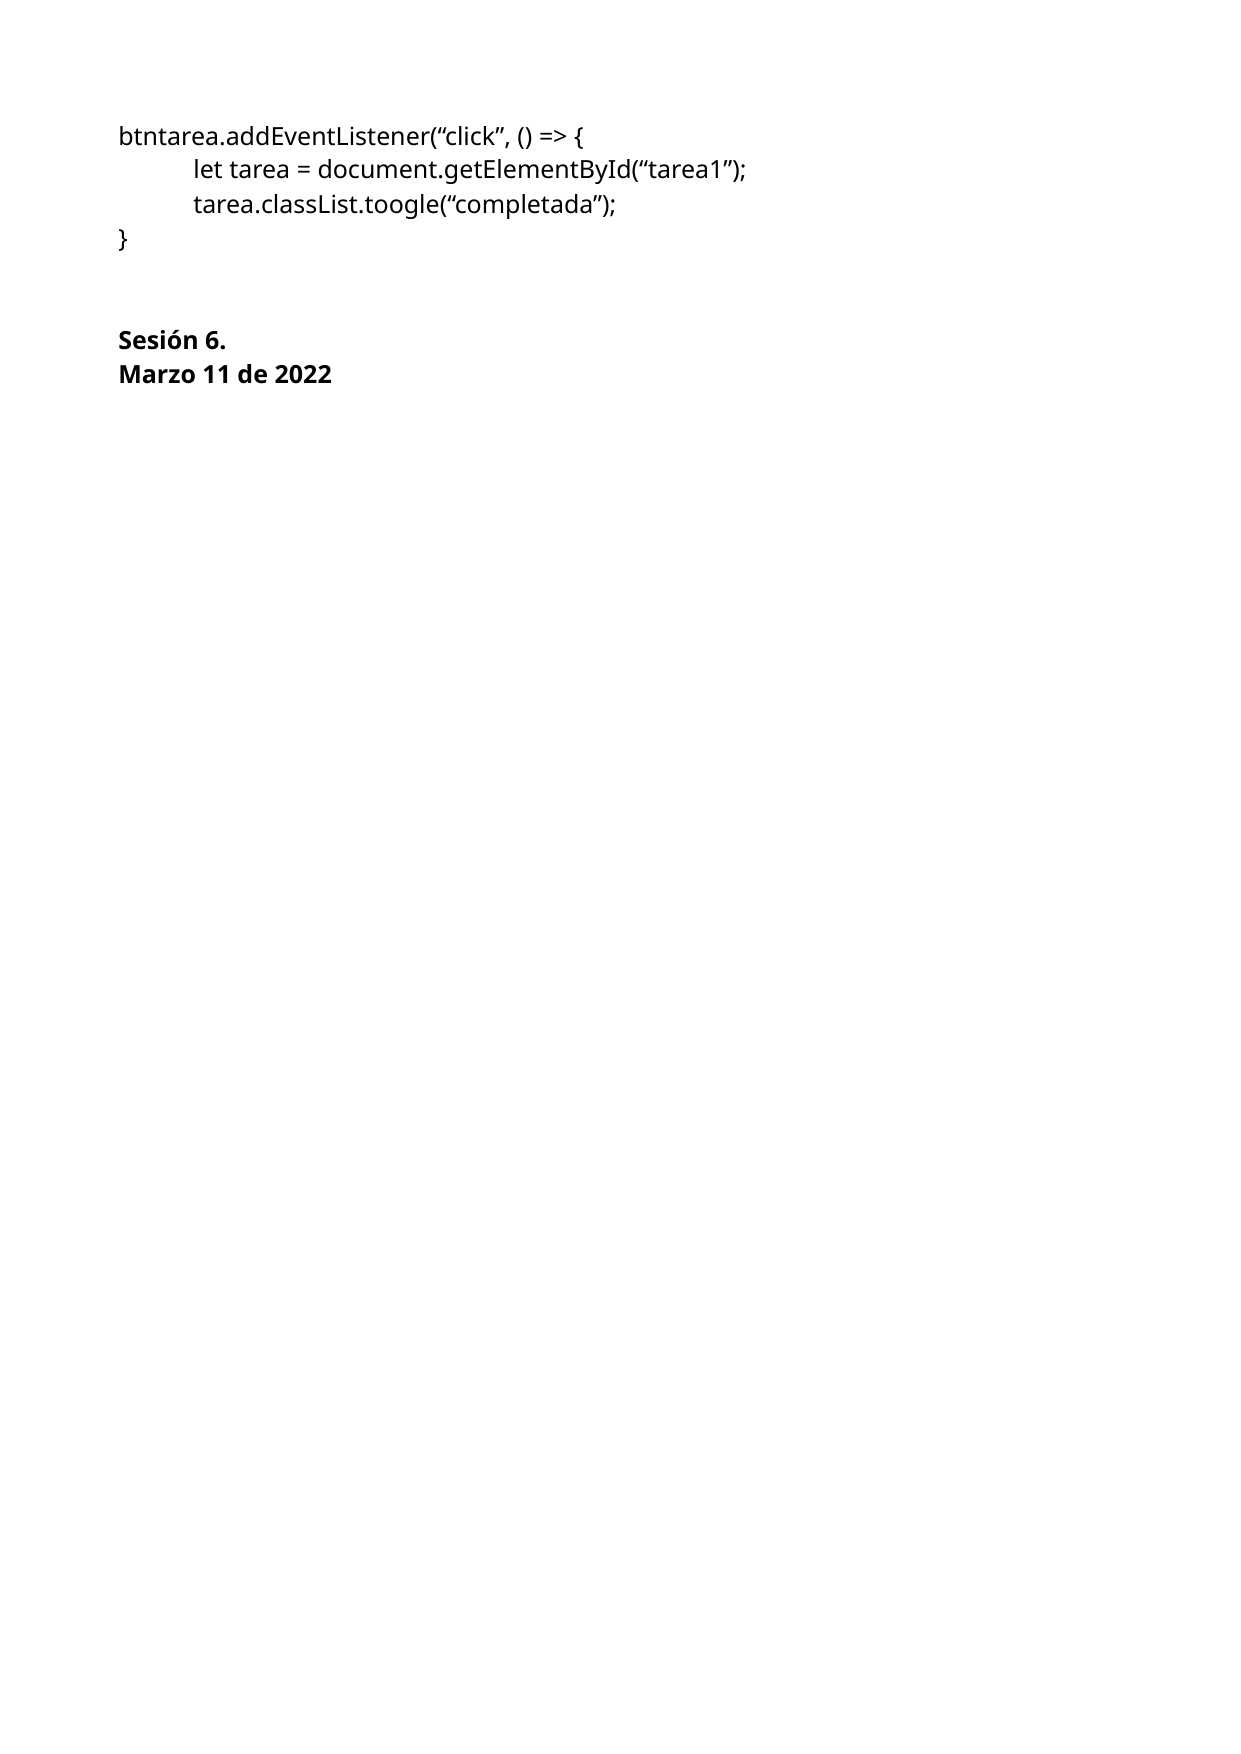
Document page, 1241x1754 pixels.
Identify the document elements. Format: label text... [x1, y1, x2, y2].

text } [118, 220, 1122, 254]
text Marzo 11 de 2022 [118, 357, 1122, 391]
text let tarea = document.getElementById(“tarea1”); [118, 152, 1122, 186]
text Sesión 6. [118, 322, 1122, 357]
text tarea.classList.toogle(“completada”); [118, 186, 1122, 220]
text btntarea.addEventListener(“click”, () => { [118, 118, 1122, 152]
